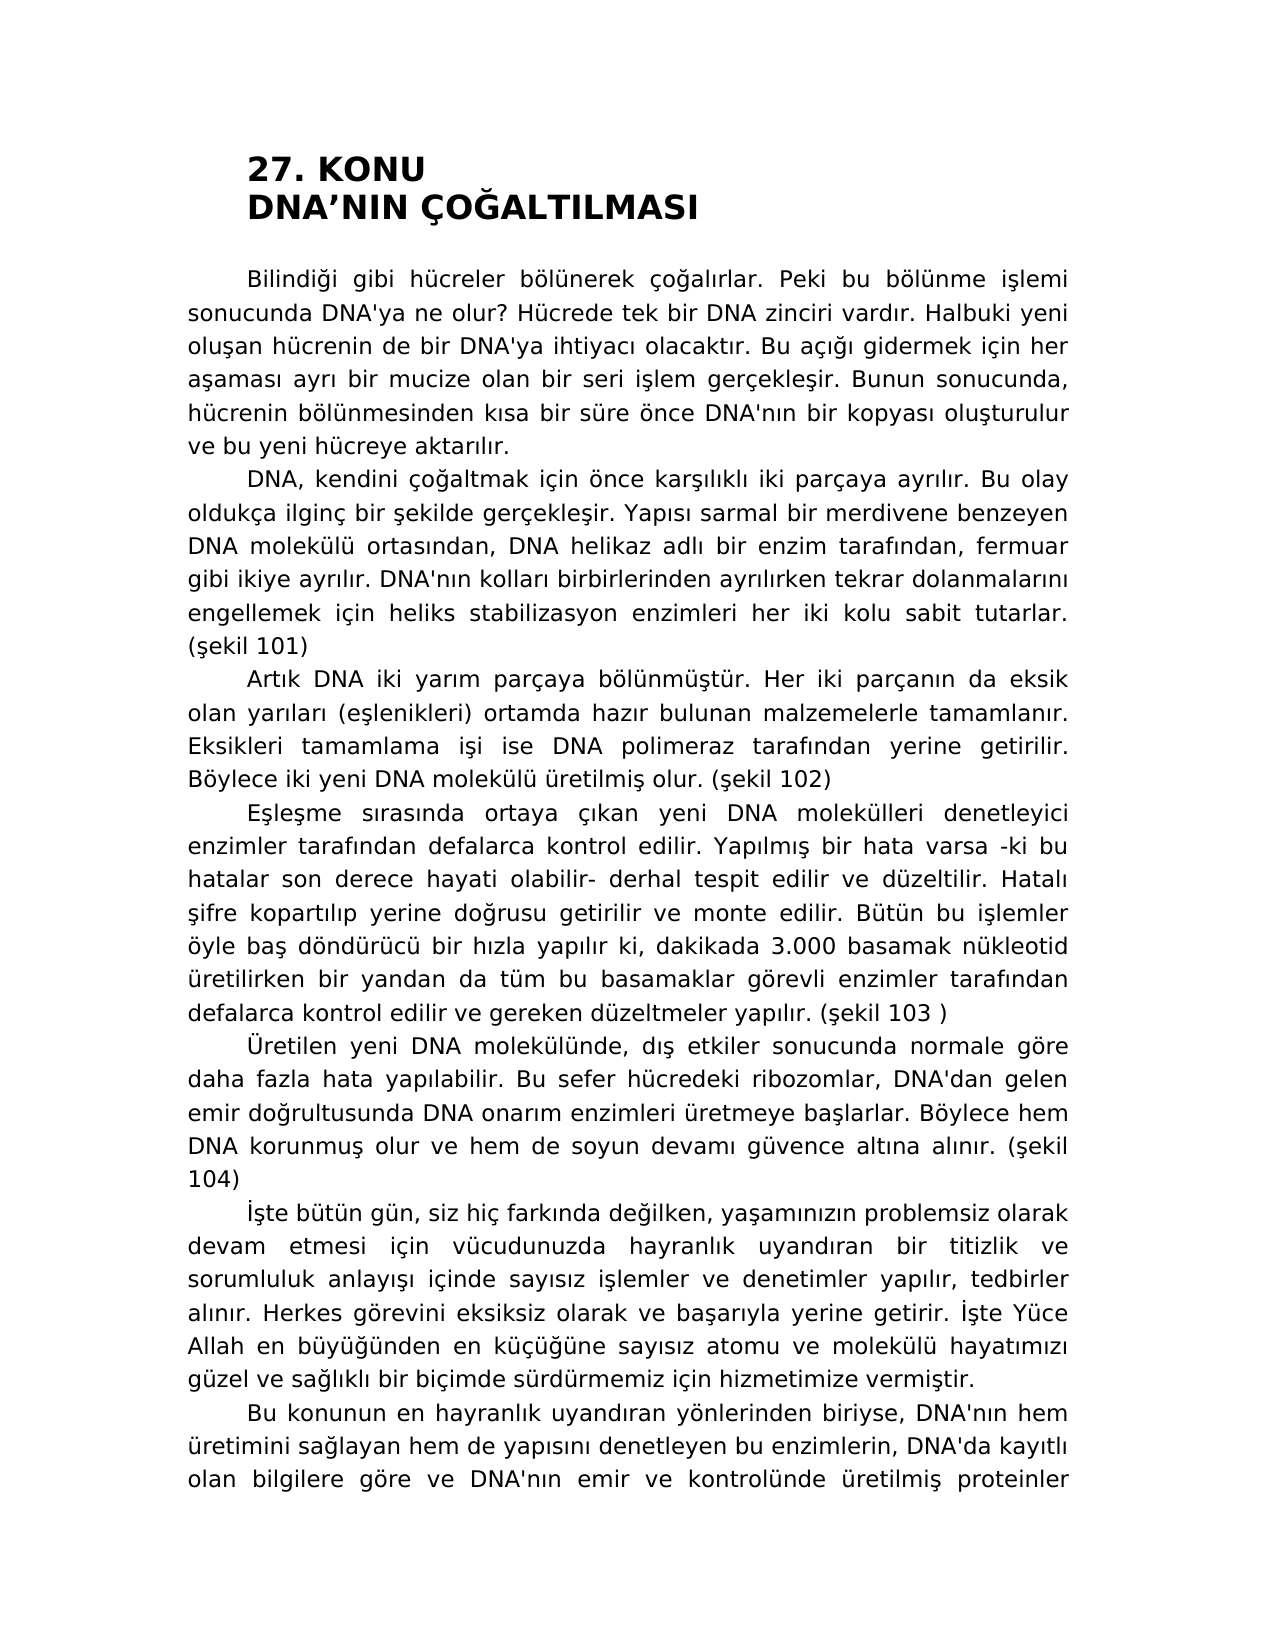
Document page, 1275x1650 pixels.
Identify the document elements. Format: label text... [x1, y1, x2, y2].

text DNA, kendini çoğaltmak için önce karşılıklı iki parçaya ayrılır. Bu olay oldukça ilginç bir şekilde gerçekleşir. Yapısı sarmal bir merdivene benzeyen DNA molekülü ortasından, DNA helikaz adlı bir enzim tarafından, fermuar gibi ikiye ayrılır. DNA'nın kolları birbirlerinden ayrılırken tekrar dolanmalarını engellemek için heliks stabilizasyon enzimleri her iki kolu sabit tutarlar. (şekil 101) [187, 461, 1070, 661]
text Bu konunun en hayranlık uyandıran yönlerinden biriyse, DNA'nın hem üretimini sağlayan hem de yapısını denetleyen bu enzimlerin, DNA'da kayıtlı olan bilgilere göre ve DNA'nın emir ve kontrolünde üretilmiş proteinler [187, 1394, 1070, 1494]
text 27. KONU [187, 150, 1070, 189]
text Bilindiği gibi hücreler bölünerek çoğalırlar. Peki bu bölünme işlemi sonucunda DNA'ya ne olur? Hücrede tek bir DNA zinciri vardır. Halbuki yeni oluşan hücrenin de bir DNA'ya ihtiyacı olacaktır. Bu açığı gidermek için her aşaması ayrı bir mucize olan bir seri işlem gerçekleşir. Bunun sonucunda, hücrenin bölünmesinden kısa bir süre önce DNA'nın bir kopyası oluşturulur ve bu yeni hücreye aktarılır. [187, 261, 1070, 461]
text İşte bütün gün, siz hiç farkında değilken, yaşamınızın problemsiz olarak devam etmesi için vücudunuzda hayranlık uyandıran bir titizlik ve sorumluluk anlayışı içinde sayısız işlemler ve denetimler yapılır, tedbirler alınır. Herkes görevini eksiksiz olarak ve başarıyla yerine getirir. İşte Yüce Allah en büyüğünden en küçüğüne sayısız atomu ve molekülü hayatımızı güzel ve sağlıklı bir biçimde sürdürmemiz için hizmetimize vermiştir. [187, 1194, 1070, 1394]
text Üretilen yeni DNA molekülünde, dış etkiler sonucunda normale göre daha fazla hata yapılabilir. Bu sefer hücredeki ribozomlar, DNA'dan gelen emir doğrultusunda DNA onarım enzimleri üretmeye başlarlar. Böylece hem DNA korunmuş olur ve hem de soyun devamı güvence altına alınır. (şekil 104) [187, 1028, 1070, 1194]
text Eşleşme sırasında ortaya çıkan yeni DNA molekülleri denetleyici enzimler tarafından defalarca kontrol edilir. Yapılmış bir hata varsa -ki bu hatalar son derece hayati olabilir- derhal tespit edilir ve düzeltilir. Hatalı şifre kopartılıp yerine doğrusu getirilir ve monte edilir. Bütün bu işlemler öyle baş döndürücü bir hızla yapılır ki, dakikada 3.000 basamak nükleotid üretilirken bir yandan da tüm bu basamaklar görevli enzimler tarafından defalarca kontrol edilir ve gereken düzeltmeler yapılır. (şekil 103 ) [187, 794, 1070, 1028]
text Artık DNA iki yarım parçaya bölünmüştür. Her iki parçanın da eksik olan yarıları (eşlenikleri) ortamda hazır bulunan malzemelerle tamamlanır. Eksikleri tamamlama işi ise DNA polimeraz tarafından yerine getirilir. Böylece iki yeni DNA molekülü üretilmiş olur. (şekil 102) [187, 661, 1070, 794]
text DNA’NIN ÇOĞALTILMASI [187, 189, 1070, 228]
